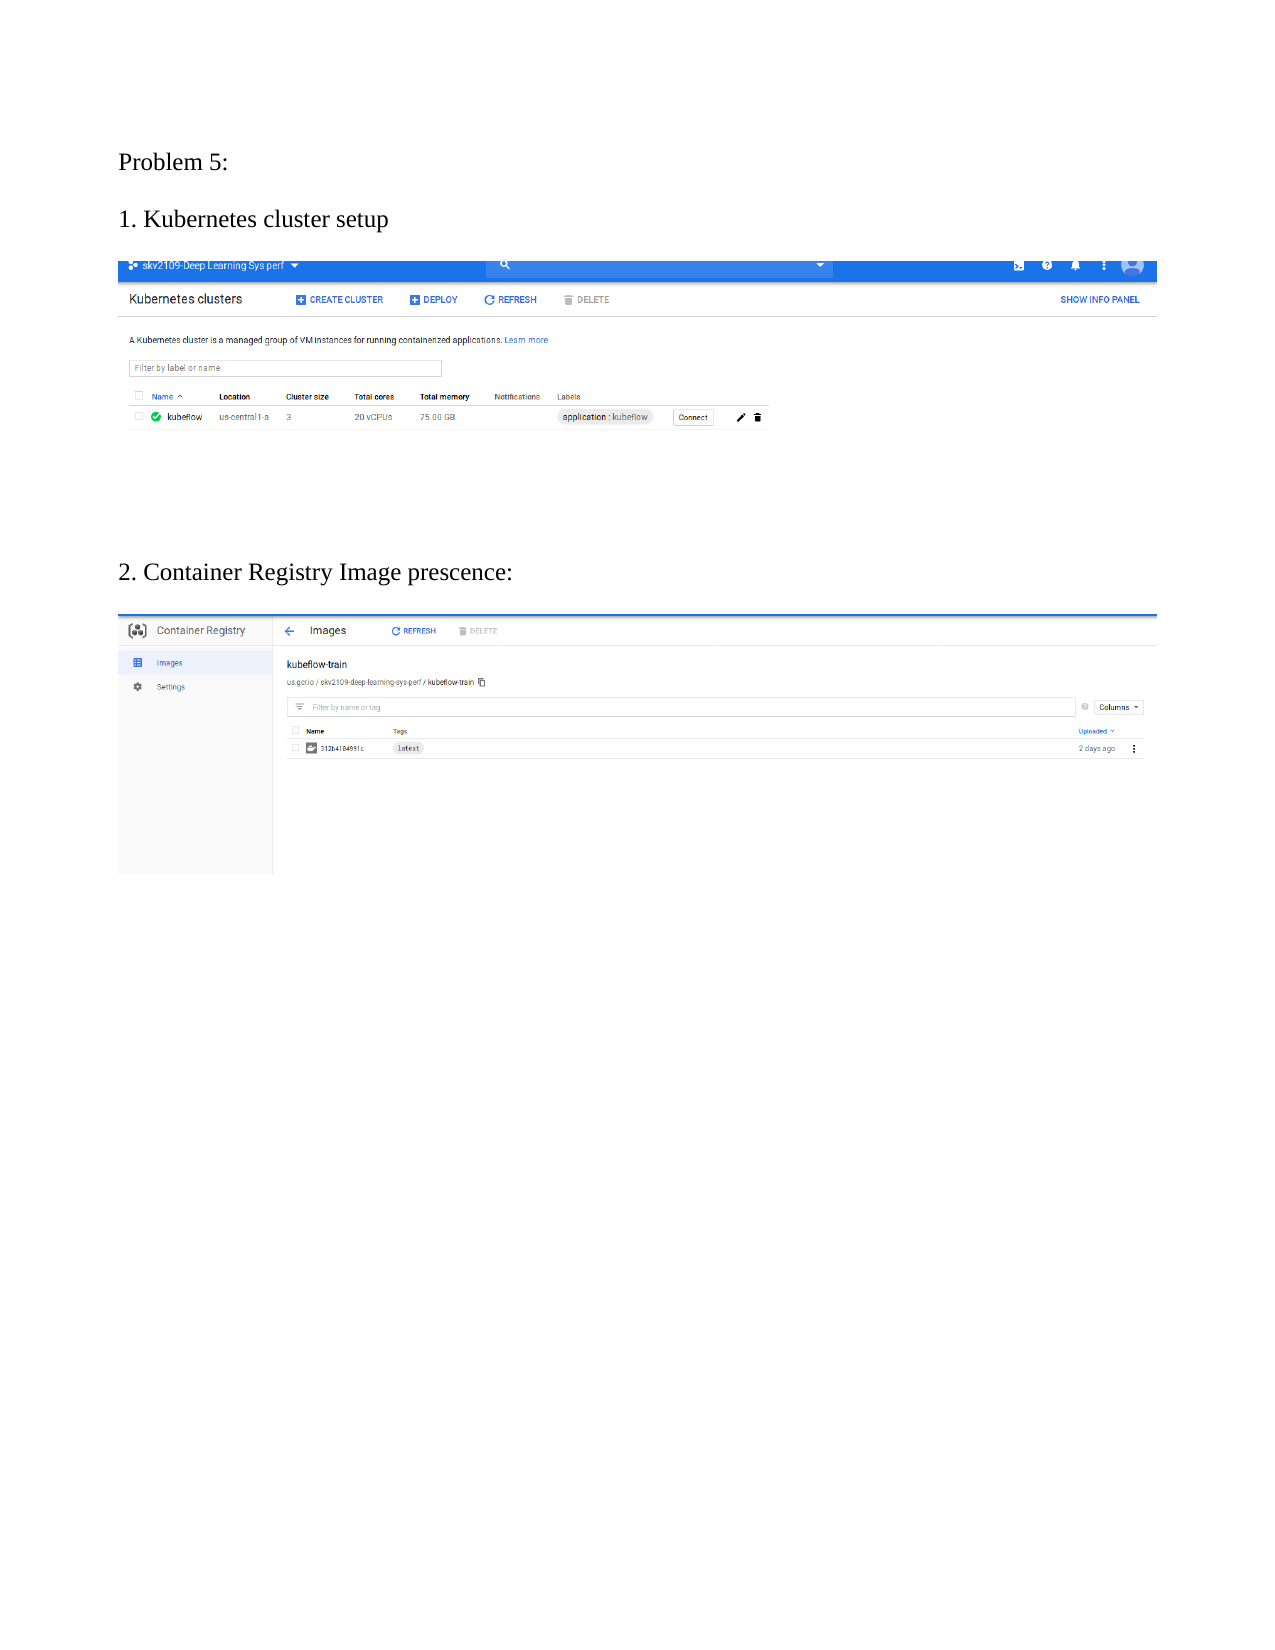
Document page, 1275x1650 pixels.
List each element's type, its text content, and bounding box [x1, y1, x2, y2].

text 2. Container Registry Image prescence: [118, 557, 1157, 586]
text Problem 5: [118, 147, 1157, 176]
picture [118, 614, 1157, 874]
text 1. Kubernetes cluster setup [118, 204, 1157, 233]
